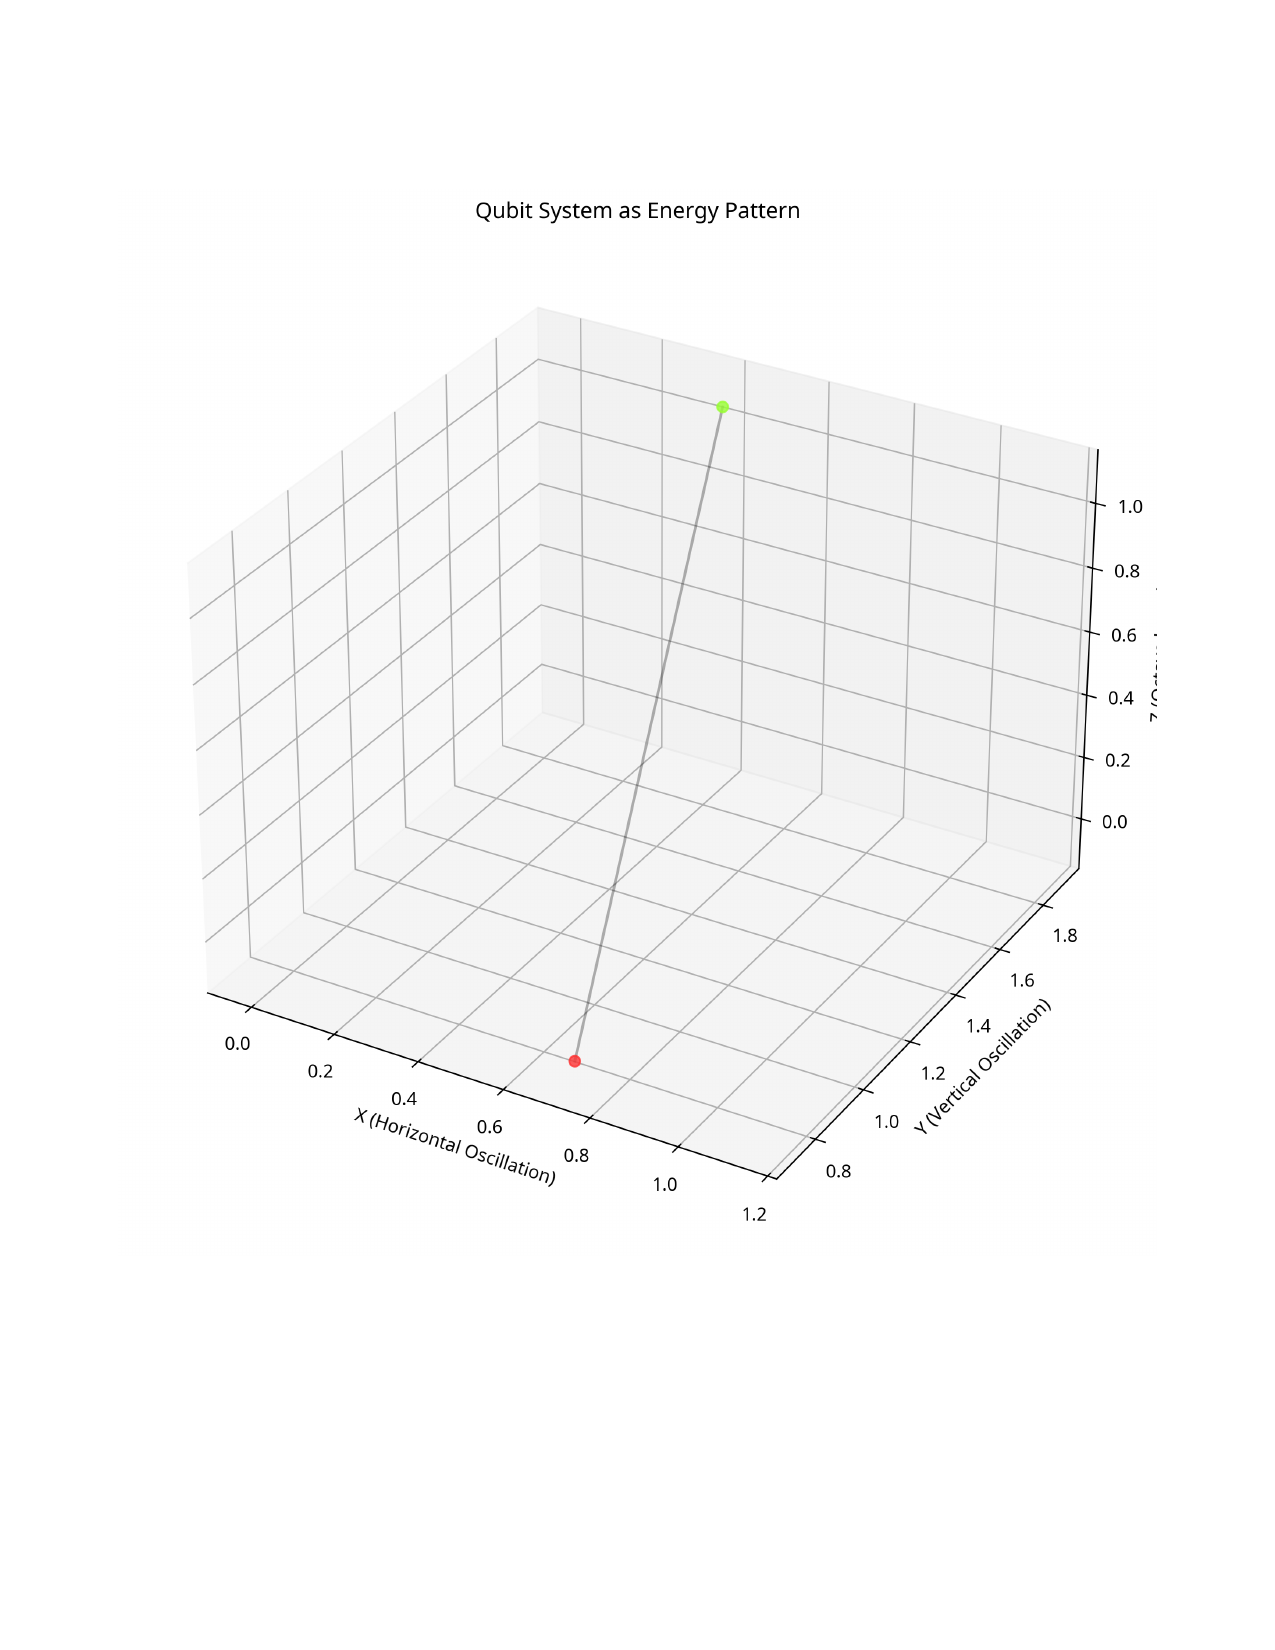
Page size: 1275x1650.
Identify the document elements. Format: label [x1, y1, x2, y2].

table_cell [118, 118, 1157, 189]
picture [118, 189, 1157, 1256]
table_cell [118, 1256, 1157, 1373]
